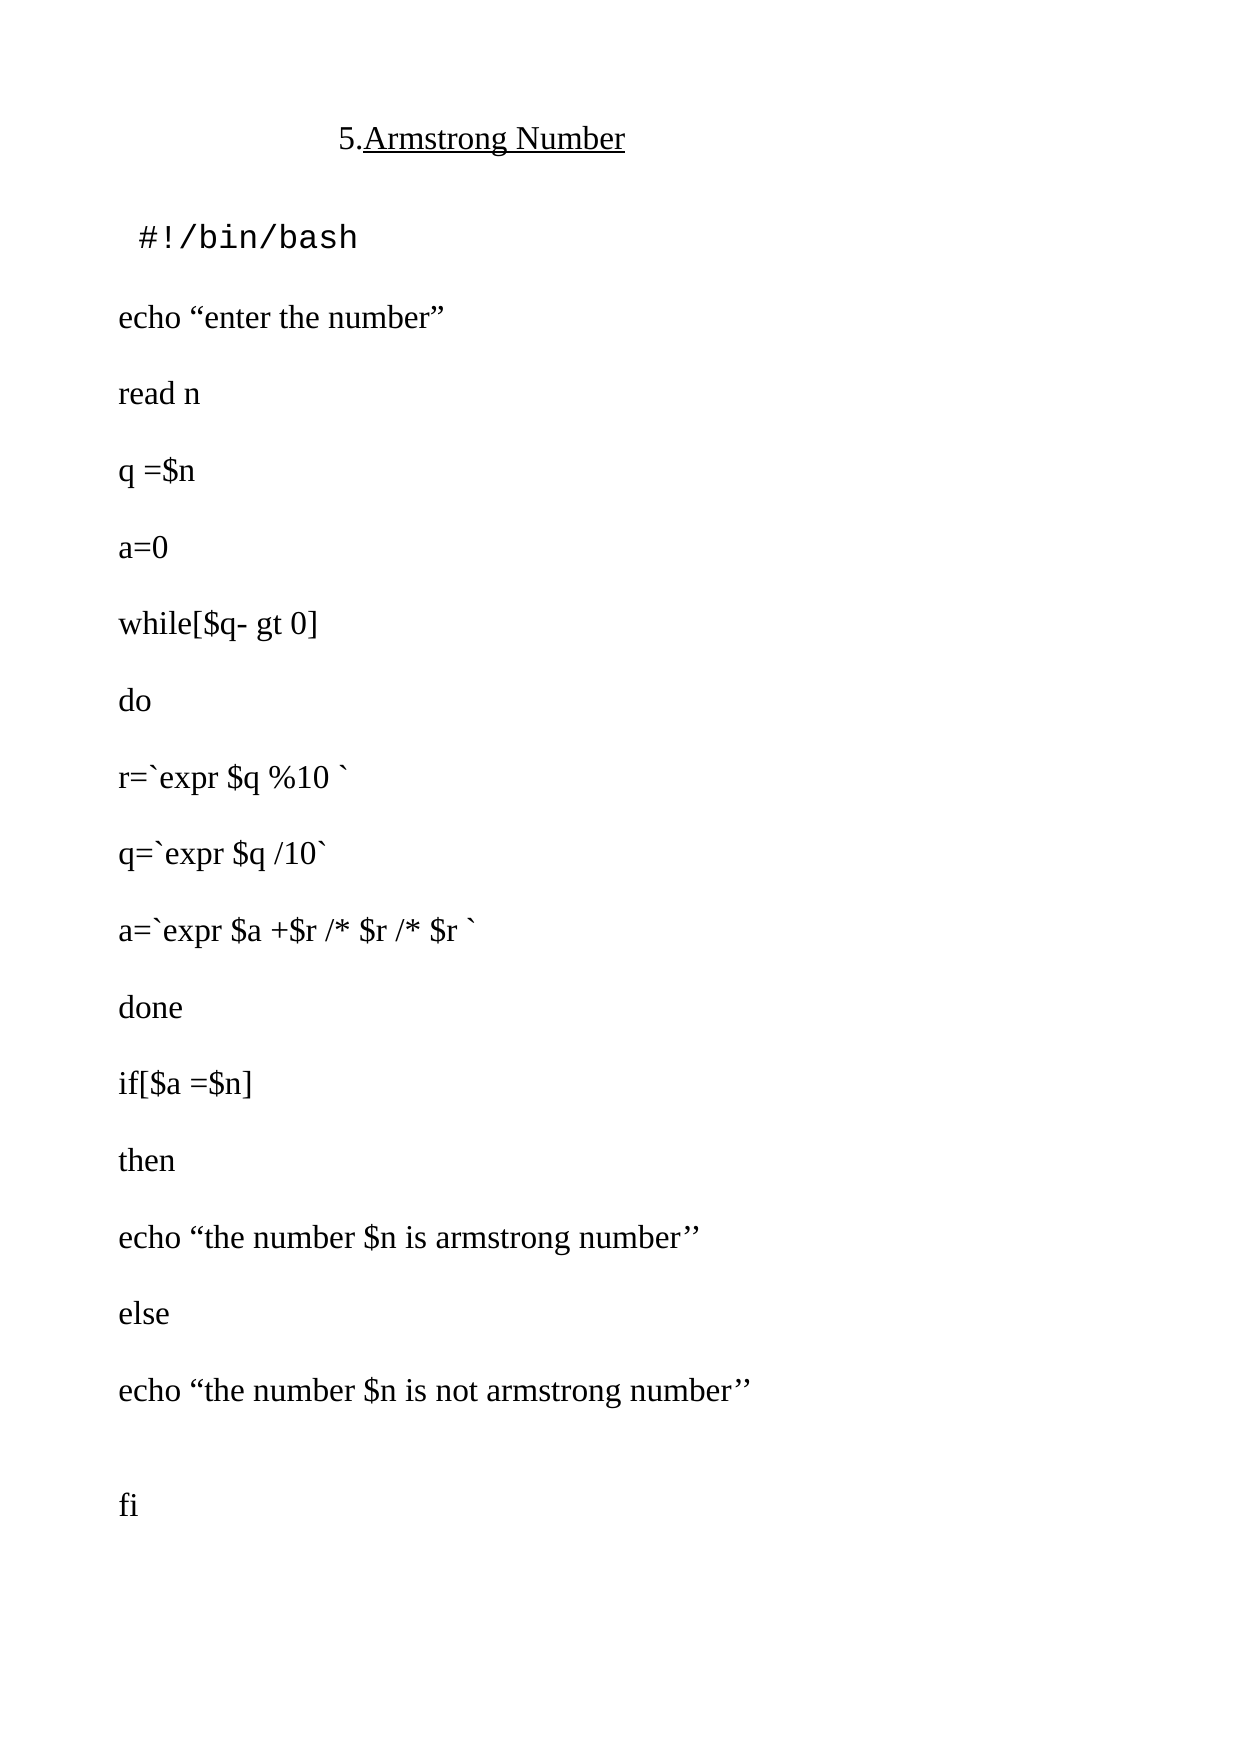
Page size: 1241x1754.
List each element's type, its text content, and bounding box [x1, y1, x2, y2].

text #!/bin/bash [118, 221, 1122, 259]
text then [118, 1140, 1122, 1179]
text q=`expr $q /10` [118, 834, 1122, 872]
text echo “the number $n is armstrong number’’ [118, 1217, 1122, 1255]
text echo “the number $n is not armstrong number’’ [118, 1370, 1122, 1409]
text q =$n [118, 450, 1122, 489]
text echo “enter the number” [118, 297, 1122, 335]
text a=0 [118, 527, 1122, 565]
text else [118, 1294, 1122, 1332]
text do [118, 680, 1122, 719]
text done [118, 987, 1122, 1025]
text if[$a =$n] [118, 1064, 1122, 1102]
text 5.Armstrong Number [118, 118, 1122, 159]
text while[$q- gt 0] [118, 604, 1122, 642]
text r=`expr $q %10 ` [118, 757, 1122, 795]
text a=`expr $a +$r /* $r /* $r ` [118, 910, 1122, 949]
text fi [118, 1485, 1122, 1524]
text read n [118, 374, 1122, 412]
